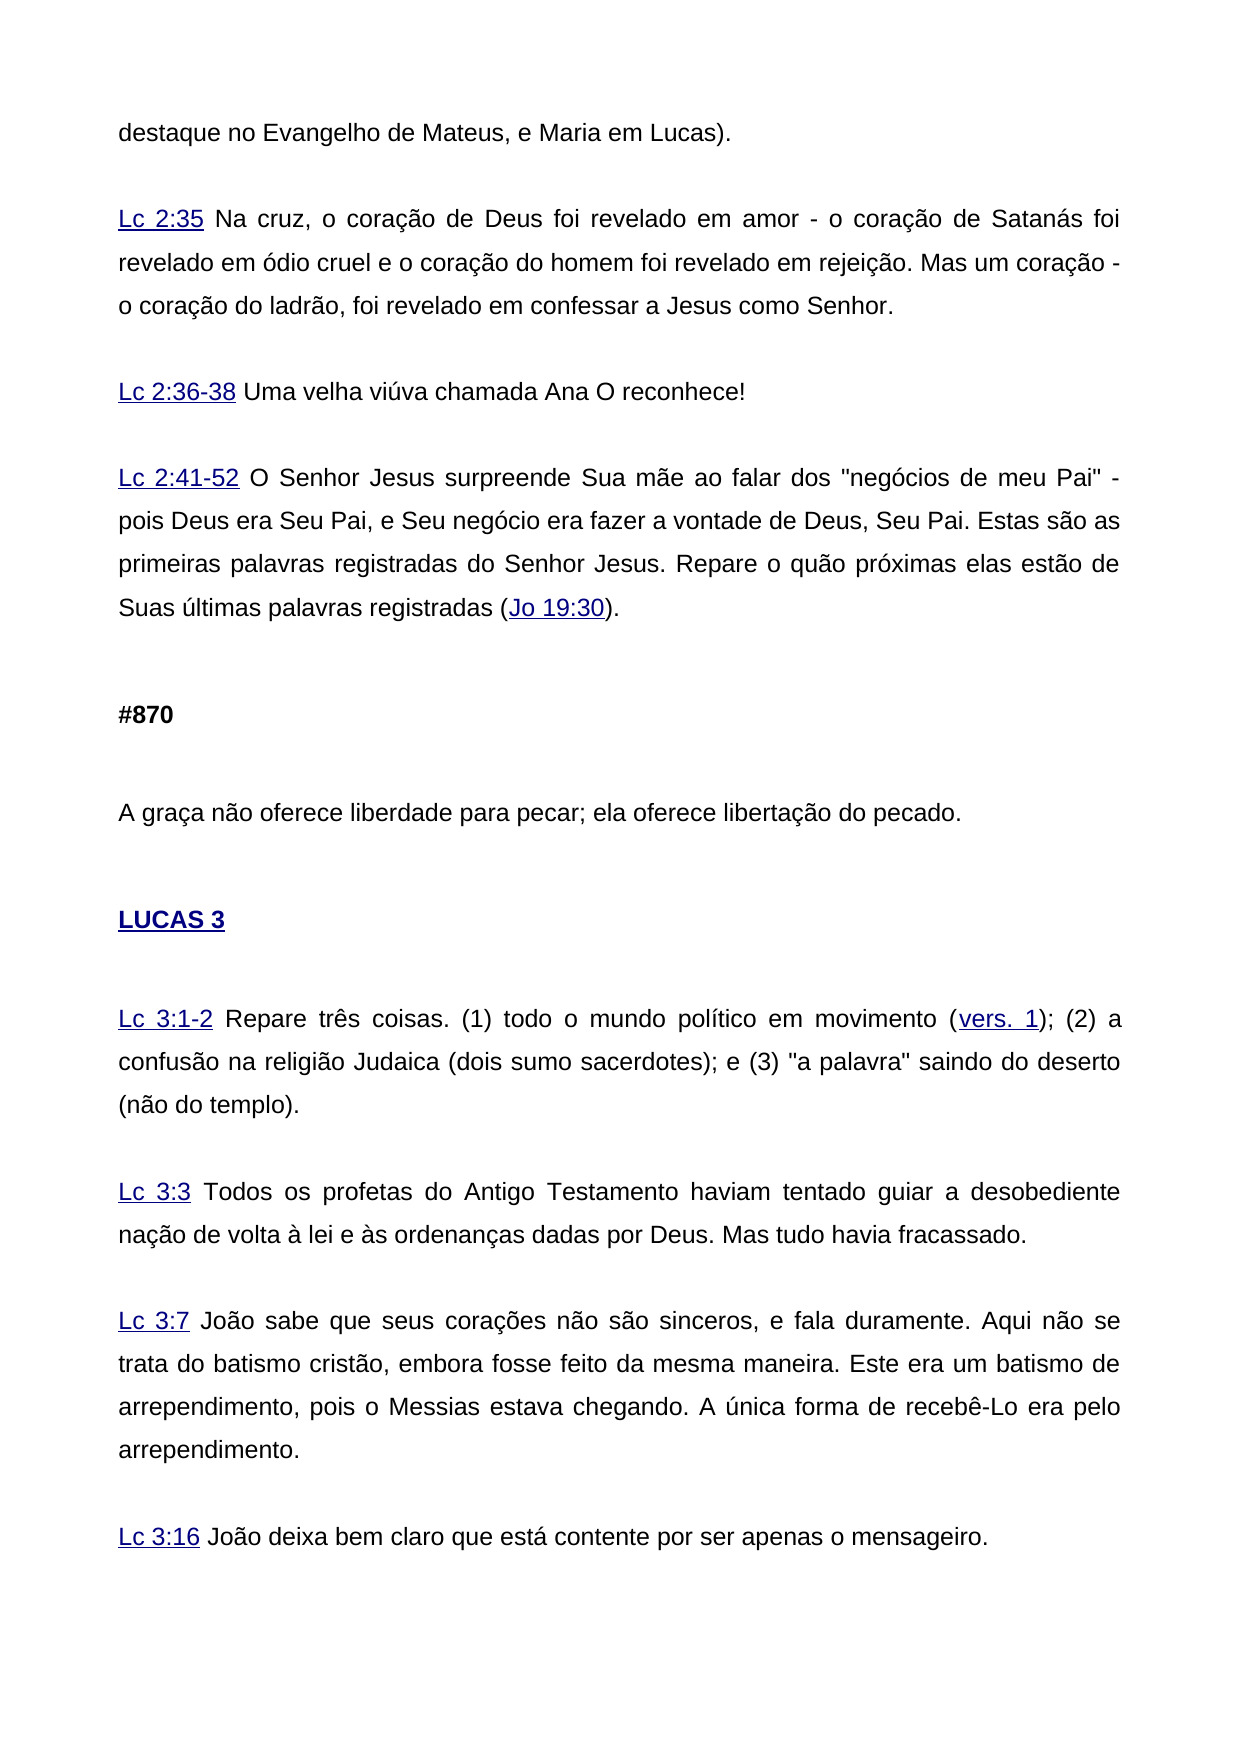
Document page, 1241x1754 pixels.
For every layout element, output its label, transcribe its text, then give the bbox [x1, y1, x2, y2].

text Lc 3:7 João sabe que seus corações não são sinceros, e fala duramente. Aqui não se trata do batismo cristão, embora fosse feito da mesma maneira. Este era um batismo de arrependimento, pois o Messias estava chegando. A única forma de recebê-Lo era pelo arrependimento. [118, 1306, 1122, 1464]
text Lc 2:36-38 Uma velha viúva chamada Ana O reconhece! [118, 377, 1122, 406]
text Lc 3:1-2 Repare três coisas. (1) todo o mundo político em movimento (vers. 1); (2) a confusão na religião Judaica (dois sumo sacerdotes); e (3) "a palavra" saindo do deserto (não do templo). [118, 1004, 1122, 1119]
text destaque no Evangelho de Mateus, e Maria em Lucas). [118, 118, 1122, 147]
subtitle #870 [118, 699, 1122, 728]
text Lc 3:3 Todos os profetas do Antigo Testamento haviam tentado guiar a desobediente nação de volta à lei e às ordenanças dadas por Deus. Mas tudo havia fracassado. [118, 1177, 1122, 1248]
text A graça não oferece liberdade para pecar; ela oferece libertação do pecado. [118, 798, 1122, 827]
text Lc 3:16 João deixa bem claro que está contente por ser apenas o mensageiro. [118, 1522, 1122, 1550]
subtitle LUCAS 3 [118, 905, 1122, 934]
text Lc 2:41-52 O Senhor Jesus surpreende Sua mãe ao falar dos "negócios de meu Pai" - pois Deus era Seu Pai, e Seu negócio era fazer a vontade de Deus, Seu Pai. Estas são as primeiras palavras registradas do Senhor Jesus. Repare o quão próximas elas estão de Suas últimas palavras registradas (Jo 19:30). [118, 463, 1122, 621]
text Lc 2:35 Na cruz, o coração de Deus foi revelado em amor - o coração de Satanás foi revelado em ódio cruel e o coração do homem foi revelado em rejeição. Mas um coração - o coração do ladrão, foi revelado em confessar a Jesus como Senhor. [118, 204, 1122, 319]
